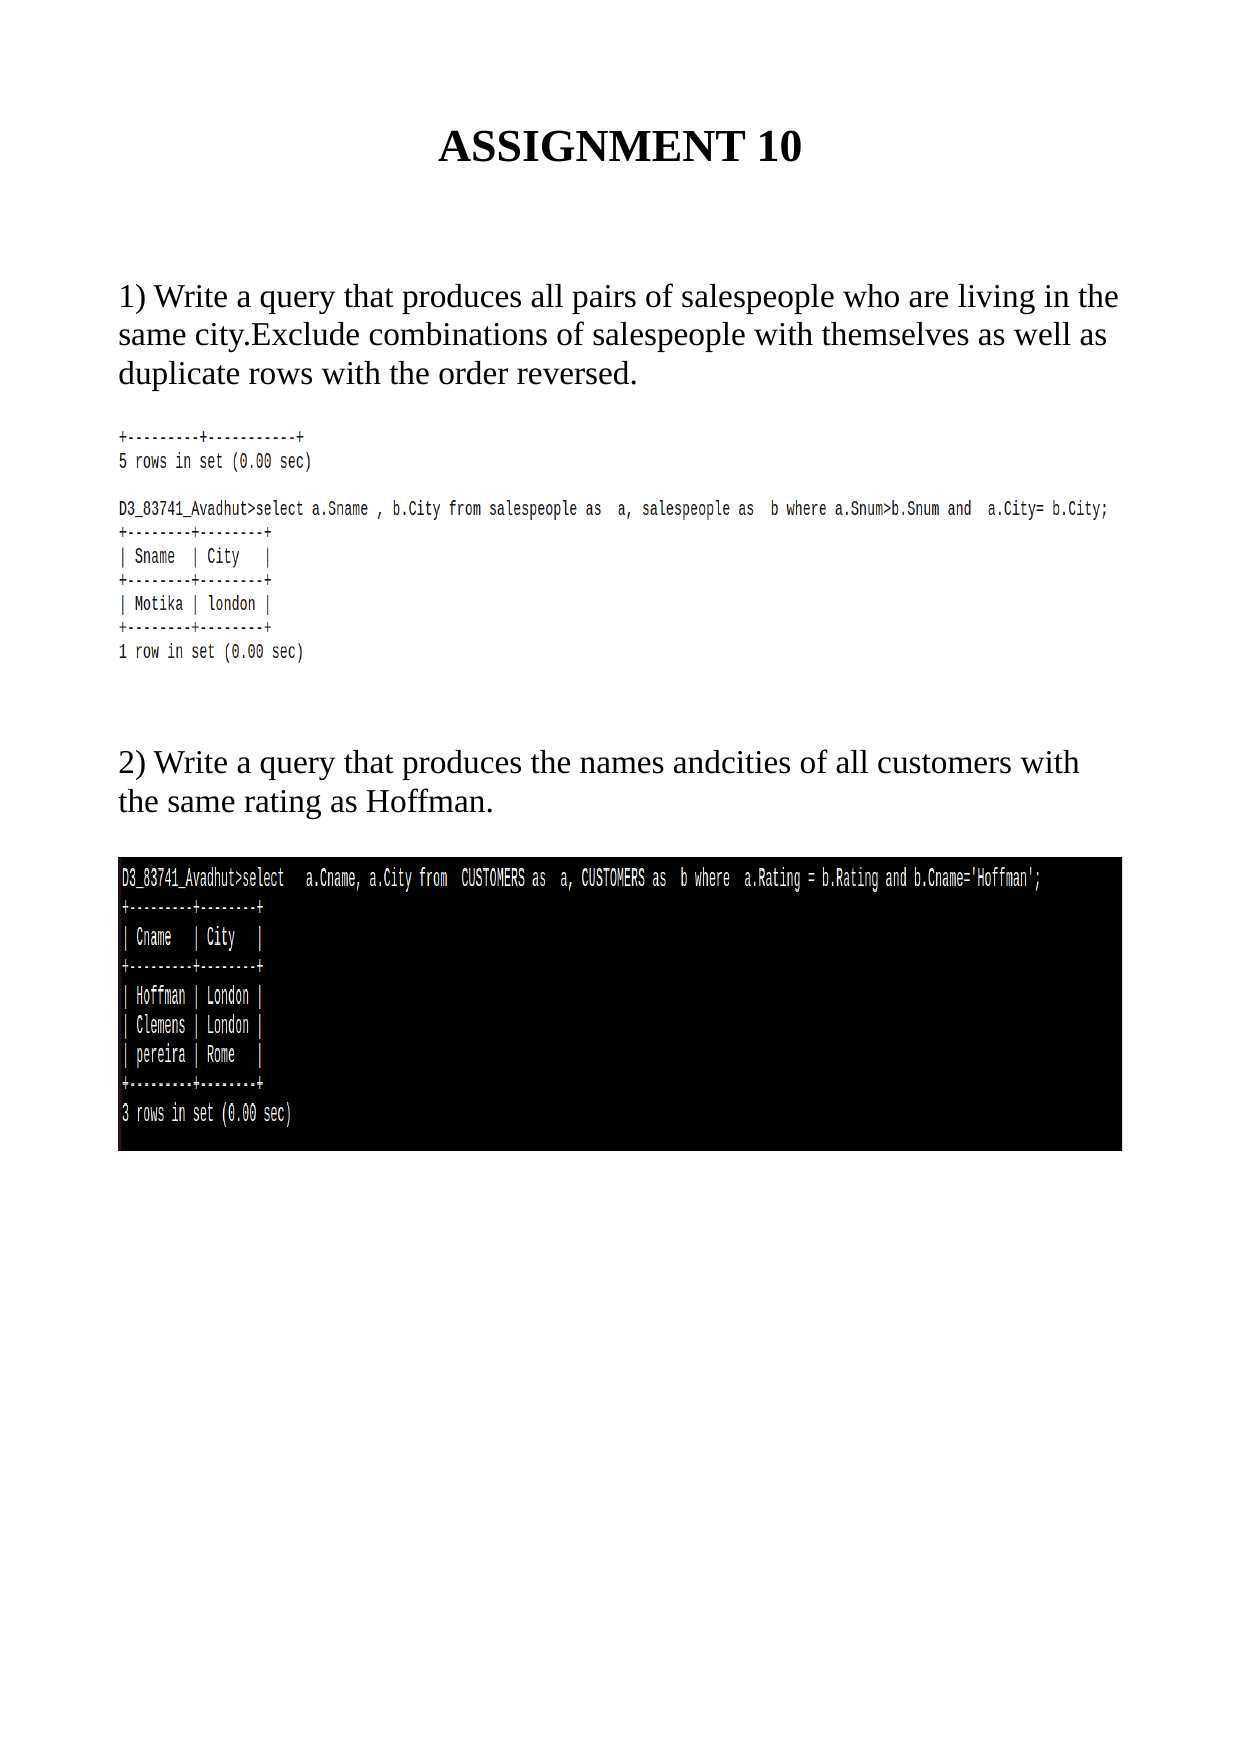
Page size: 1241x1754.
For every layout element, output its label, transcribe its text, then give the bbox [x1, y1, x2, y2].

text 2) Write a query that produces the names andcities of all customers with the same rating as Hoffman. [118, 742, 1122, 819]
picture [118, 857, 1123, 1151]
text 1) Write a query that produces all pairs of salespeople who are living in the same city.Exclude combinations of salespeople with themselves as well as duplicate rows with the order reversed. [118, 276, 1122, 391]
text ASSIGNMENT 10 [118, 118, 1122, 171]
picture [118, 429, 1123, 666]
